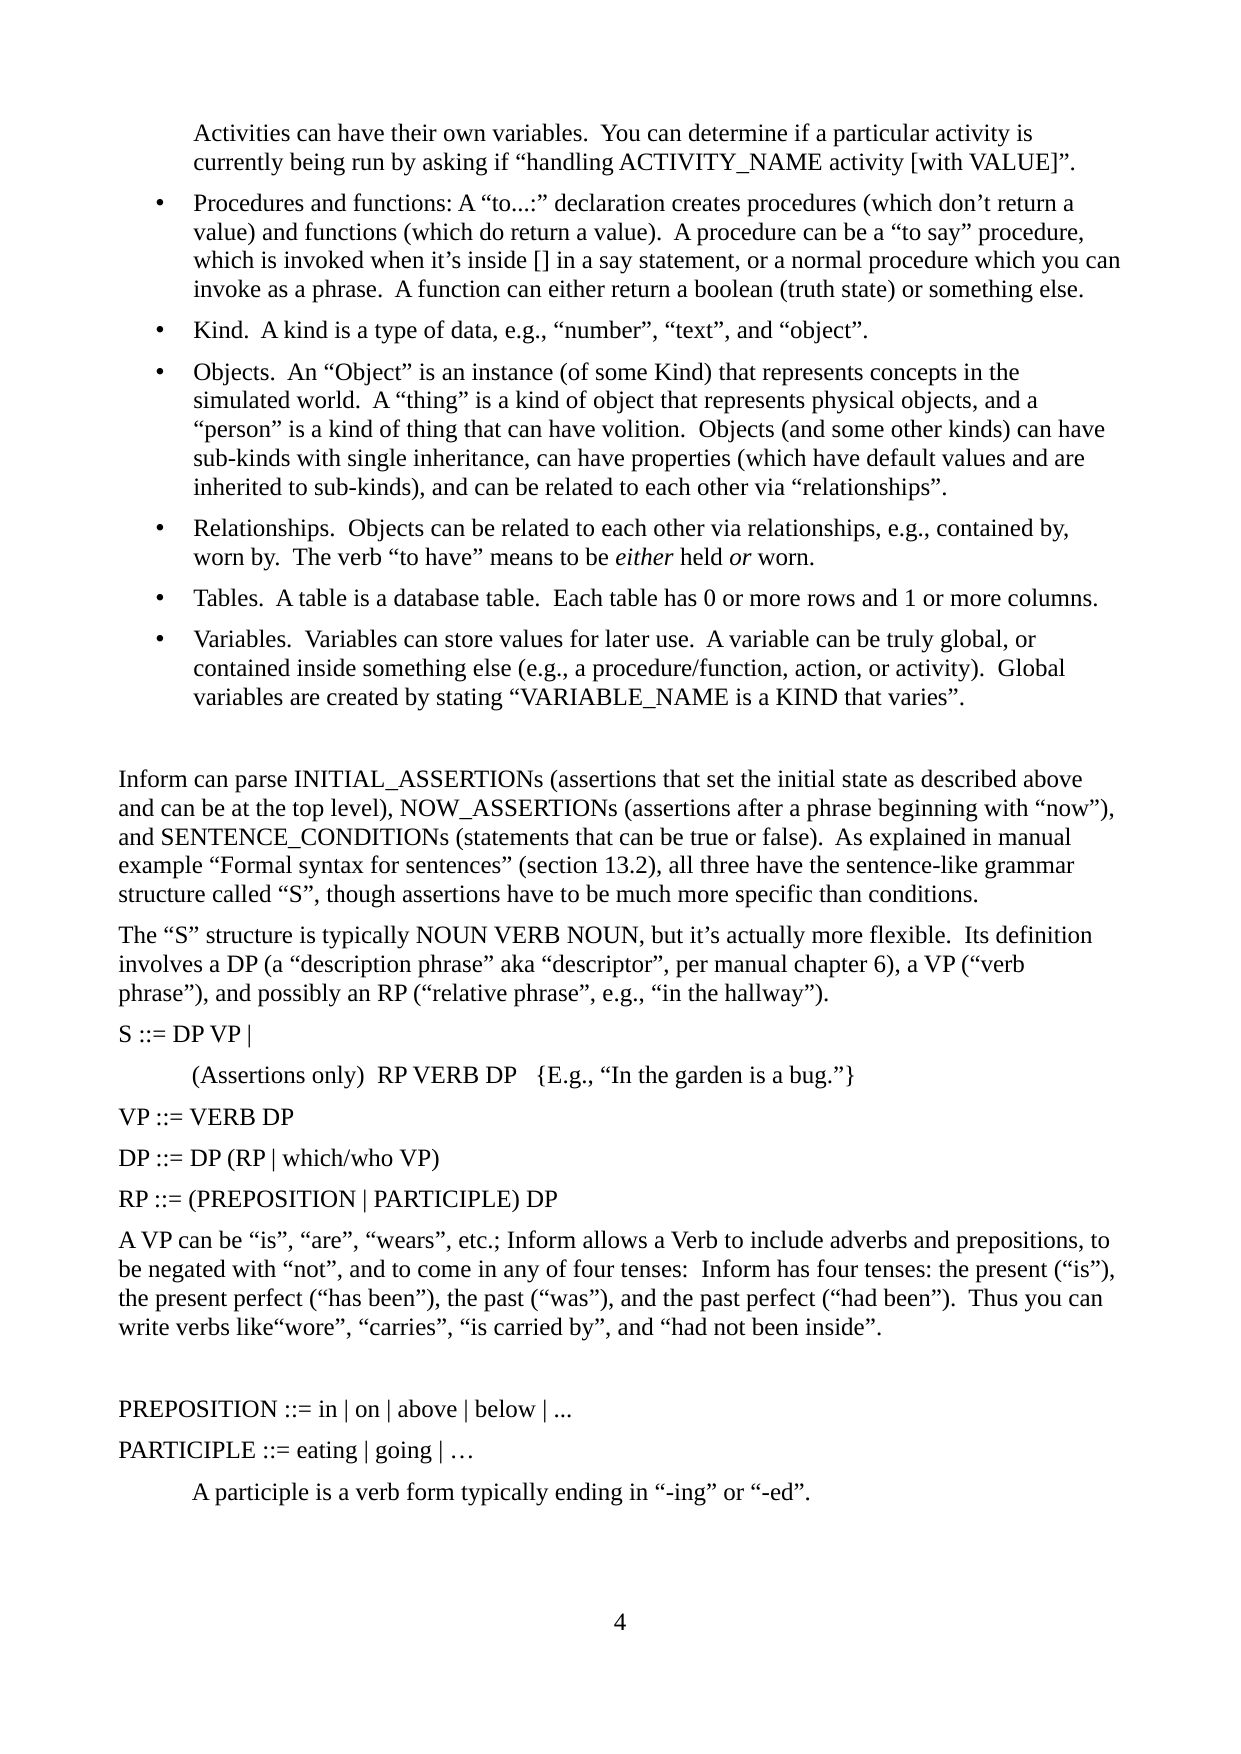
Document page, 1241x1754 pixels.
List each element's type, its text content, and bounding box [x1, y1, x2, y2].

text PREPOSITION ::= in | on | above | below | ... [118, 1394, 1122, 1423]
list Activities can have their own variables. You can determine if a particular activity is currently being run by asking if “handling ACTIVITY_NAME activity [with VALUE]”. [156, 118, 1122, 176]
text PARTICIPLE ::= eating | going | … [118, 1436, 1122, 1464]
text DP ::= DP (RP | which/who VP) [118, 1143, 1122, 1172]
text A participle is a verb form typically ending in “-ing” or “-ed”. [118, 1477, 1122, 1506]
list Procedures and functions: A “to...:” declaration creates procedures (which don’t return a value) and functions (which do return a value). A procedure can be a “to say” procedure, which is invoked when it’s inside [] in a say statement, or a normal procedure which you can invoke as a phrase. A function can either return a boolean (truth state) or something else. [156, 188, 1122, 303]
list Relationships. Objects can be related to each other via relationships, e.g., contained by, worn by. The verb “to have” means to be either held or worn. [156, 513, 1122, 571]
text (Assertions only) RP VERB DP {E.g., “In the garden is a bug.”} [118, 1061, 1122, 1089]
text Inform can parse INITIAL_ASSERTIONs (assertions that set the initial state as described above and can be at the top level), NOW_ASSERTIONs (assertions after a phrase beginning with “now”), and SENTENCE_CONDITIONs (statements that can be true or false). As explained in manual example “Formal syntax for sentences” (section 13.2), all three have the sentence-like grammar structure called “S”, though assertions have to be much more specific than conditions. [118, 764, 1122, 908]
list Tables. A table is a database table. Each table has 0 or more rows and 1 or more columns. [156, 583, 1122, 612]
text A VP can be “is”, “are”, “wears”, etc.; Inform allows a Verb to include adverbs and prepositions, to be negated with “not”, and to come in any of four tenses: Inform has four tenses: the present (“is”), the present perfect (“has been”), the past (“was”), and the past perfect (“had been”). Thus you can write verbs like“wore”, “carries”, “is carried by”, and “had not been inside”. [118, 1226, 1122, 1341]
text The “S” structure is typically NOUN VERB NOUN, but it’s actually more flexible. Its definition involves a DP (a “description phrase” aka “descriptor”, per manual chapter 6), a VP (“verb phrase”), and possibly an RP (“relative phrase”, e.g., “in the hallway”). [118, 921, 1122, 1007]
text S ::= DP VP | [118, 1019, 1122, 1048]
text VP ::= VERB DP [118, 1102, 1122, 1131]
list Objects. An “Object” is an instance (of some Kind) that represents concepts in the simulated world. A “thing” is a kind of object that represents physical objects, and a “person” is a kind of thing that can have volition. Objects (and some other kinds) can have sub-kinds with single inheritance, can have properties (which have default values and are inherited to sub-kinds), and can be related to each other via “relationships”. [156, 357, 1122, 501]
list Variables. Variables can store values for later use. A variable can be truly global, or contained inside something else (e.g., a procedure/function, action, or activity). Global variables are created by stating “VARIABLE_NAME is a KIND that varies”. [156, 624, 1122, 711]
list Kind. A kind is a type of data, e.g., “number”, “text”, and “object”. [156, 316, 1122, 344]
text RP ::= (PREPOSITION | PARTICIPLE) DP [118, 1184, 1122, 1213]
